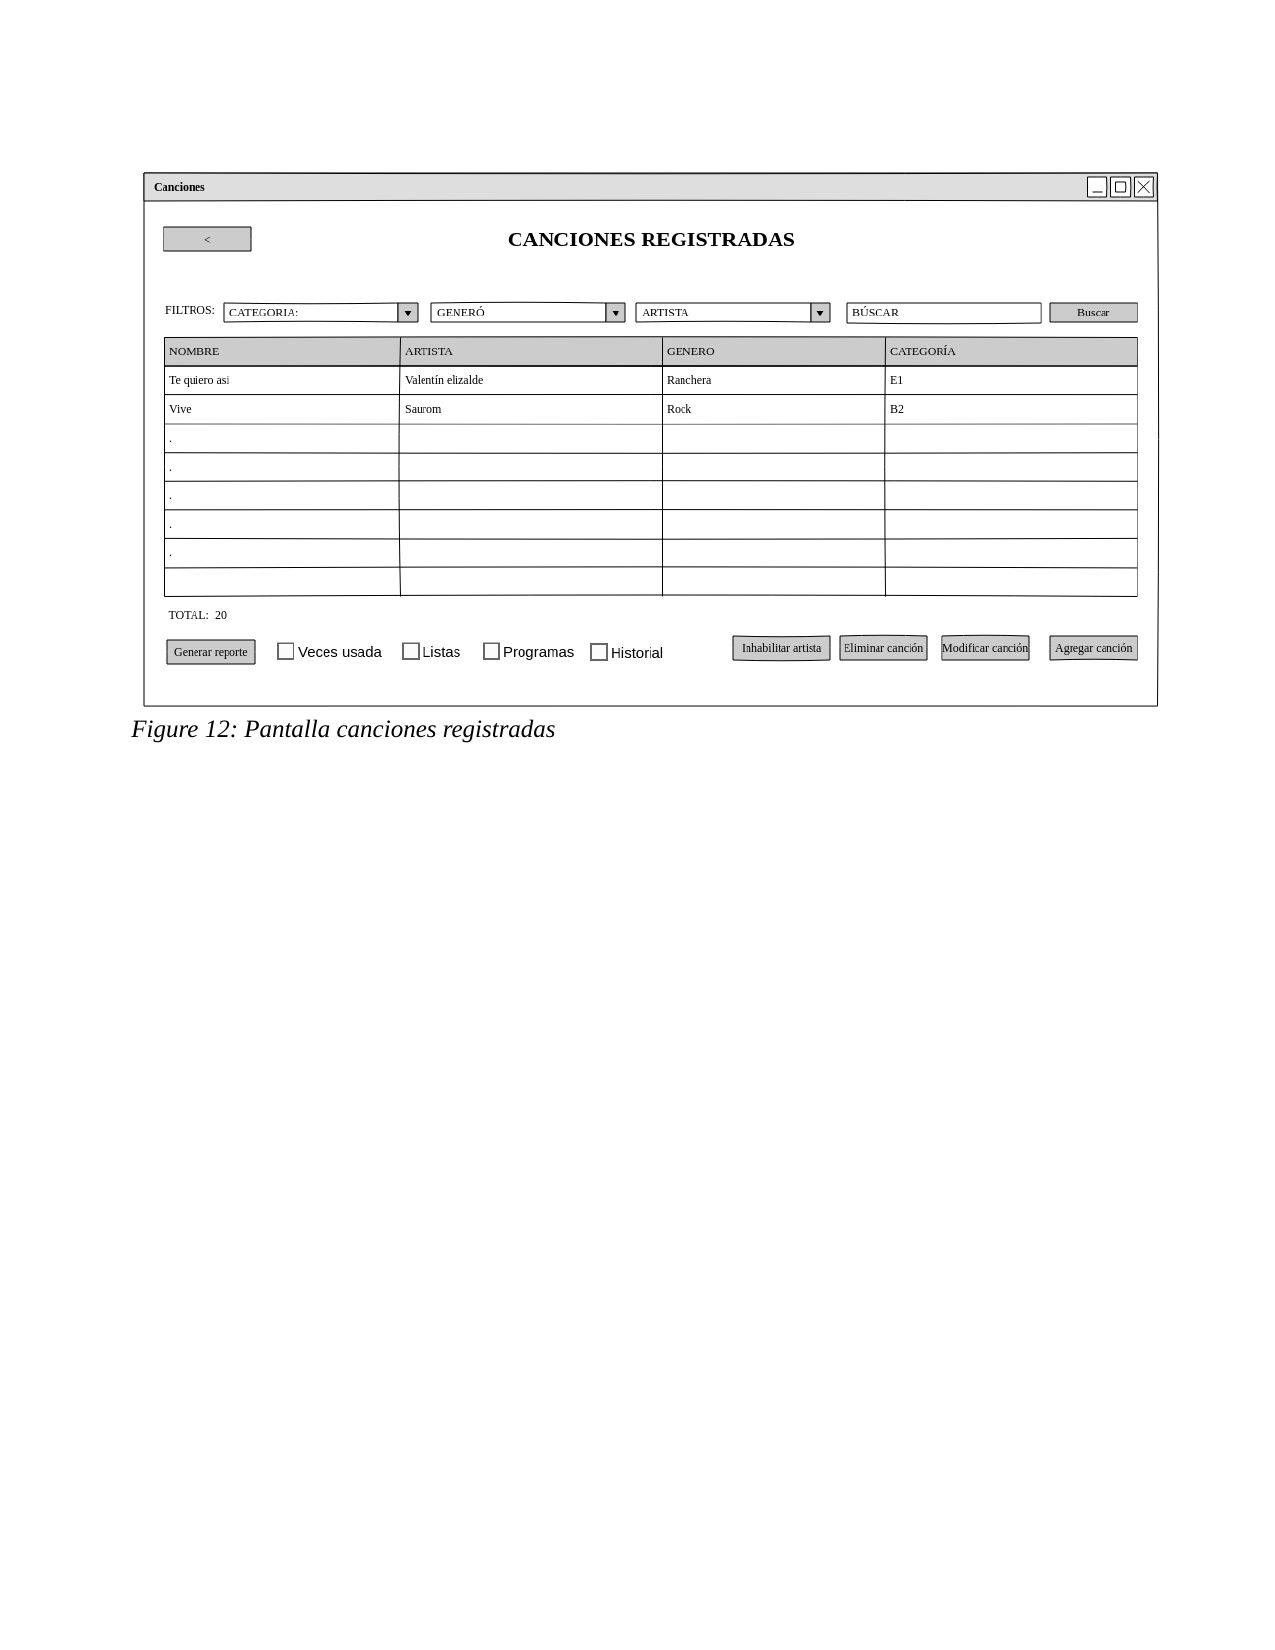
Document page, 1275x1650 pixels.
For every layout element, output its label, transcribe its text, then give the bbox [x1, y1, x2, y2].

text Figure 12: Pantalla canciones registradas [131, 715, 1170, 743]
picture [131, 171, 1170, 715]
